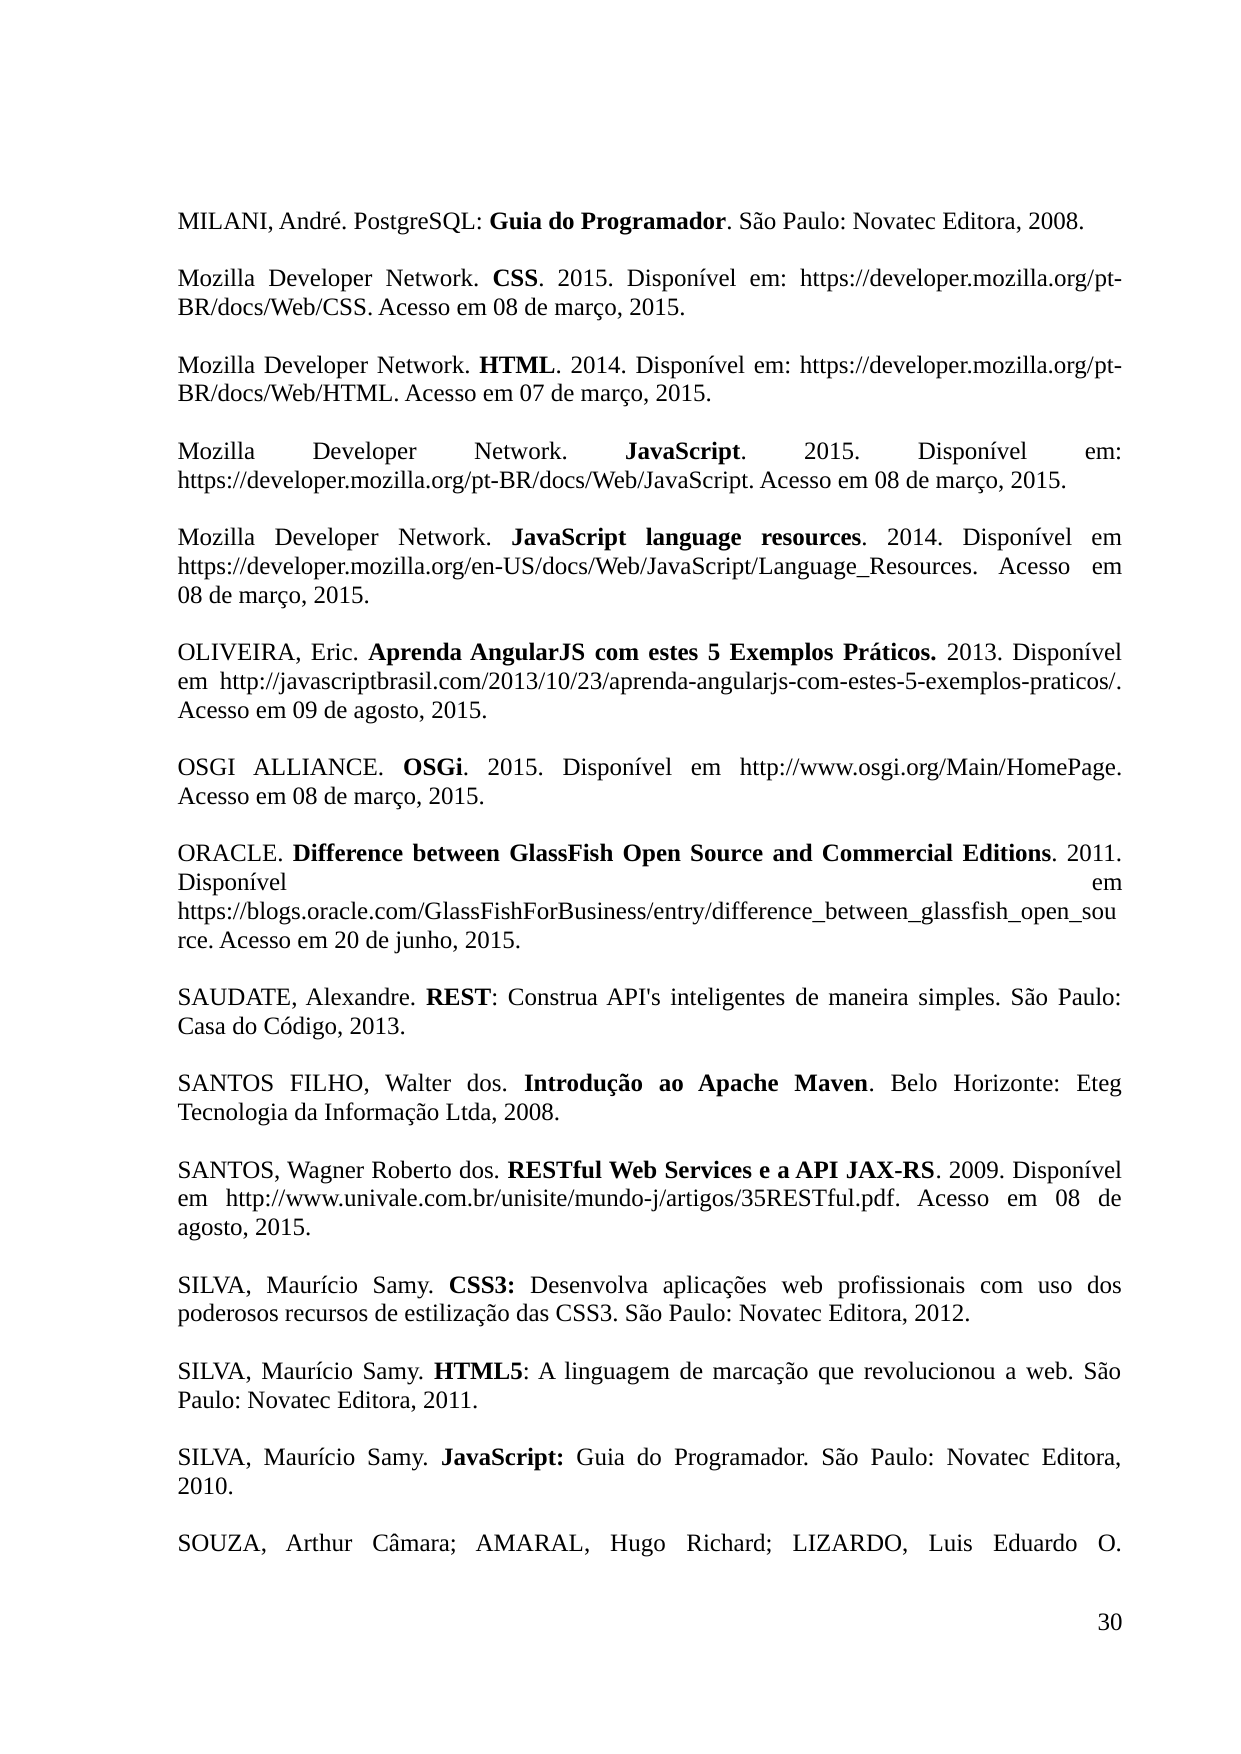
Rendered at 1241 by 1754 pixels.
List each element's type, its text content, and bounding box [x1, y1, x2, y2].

text Mozilla Developer Network. JavaScript. 2015. Disponível em: https://developer.mozilla.org/pt-BR/docs/Web/JavaScript. Acesso em 08 de março, 2015. [177, 436, 1122, 493]
text OSGI ALLIANCE. OSGi. 2015. Disponível em http://www.osgi.org/Main/HomePage. Acesso em 08 de março, 2015. [177, 752, 1122, 810]
text SANTOS, Wagner Roberto dos. RESTful Web Services e a API JAX-RS. 2009. Disponível em http://www.univale.com.br/unisite/mundo-j/artigos/35RESTful.pdf. Acesso em 08 de agosto, 2015. [177, 1155, 1122, 1241]
text SANTOS FILHO, Walter dos. Introdução ao Apache Maven. Belo Horizonte: Eteg Tecnologia da Informação Ltda, 2008. [177, 1068, 1122, 1126]
text SILVA, Maurício Samy. HTML5: A linguagem de marcação que revolucionou a web. São Paulo: Novatec Editora, 2011. [177, 1356, 1122, 1413]
text SILVA, Maurício Samy. CSS3: Desenvolva aplicações web profissionais com uso dos poderosos recursos de estilização das CSS3. São Paulo: Novatec Editora, 2012. [177, 1270, 1122, 1327]
text SILVA, Maurício Samy. JavaScript: Guia do Programador. São Paulo: Novatec Editora, 2010. [177, 1442, 1122, 1500]
text Mozilla Developer Network. CSS. 2015. Disponível em: https://developer.mozilla.org/pt-BR/docs/Web/CSS. Acesso em 08 de março, 2015. [177, 263, 1122, 321]
text OLIVEIRA, Eric. Aprenda AngularJS com estes 5 Exemplos Práticos. 2013. Disponível em http://javascriptbrasil.com/2013/10/23/aprenda-angularjs-com-estes-5-exemplos-praticos/. Acesso em 09 de agosto, 2015. [177, 637, 1122, 723]
text MILANI, André. PostgreSQL: Guia do Programador. São Paulo: Novatec Editora, 2008. [177, 206, 1122, 235]
text SAUDATE, Alexandre. REST: Construa API's inteligentes de maneira simples. São Paulo: Casa do Código, 2013. [177, 982, 1122, 1040]
text Mozilla Developer Network. HTML. 2014. Disponível em: https://developer.mozilla.org/pt-BR/docs/Web/HTML. Acesso em 07 de março, 2015. [177, 350, 1122, 407]
text SOUZA, Arthur Câmara; AMARAL, Hugo Richard; LIZARDO, Luis Eduardo O. [177, 1528, 1122, 1557]
text ORACLE. Difference between GlassFish Open Source and Commercial Editions. 2011. Disponível em https://blogs.oracle.com/GlassFishForBusiness/entry/difference_between_glassfish_open_source. Acesso em 20 de junho, 2015. [177, 838, 1122, 953]
text Mozilla Developer Network. JavaScript language resources. 2014. Disponível em https://developer.mozilla.org/en-US/docs/Web/JavaScript/Language_Resources. Acesso em 08 de março, 2015. [177, 522, 1122, 608]
